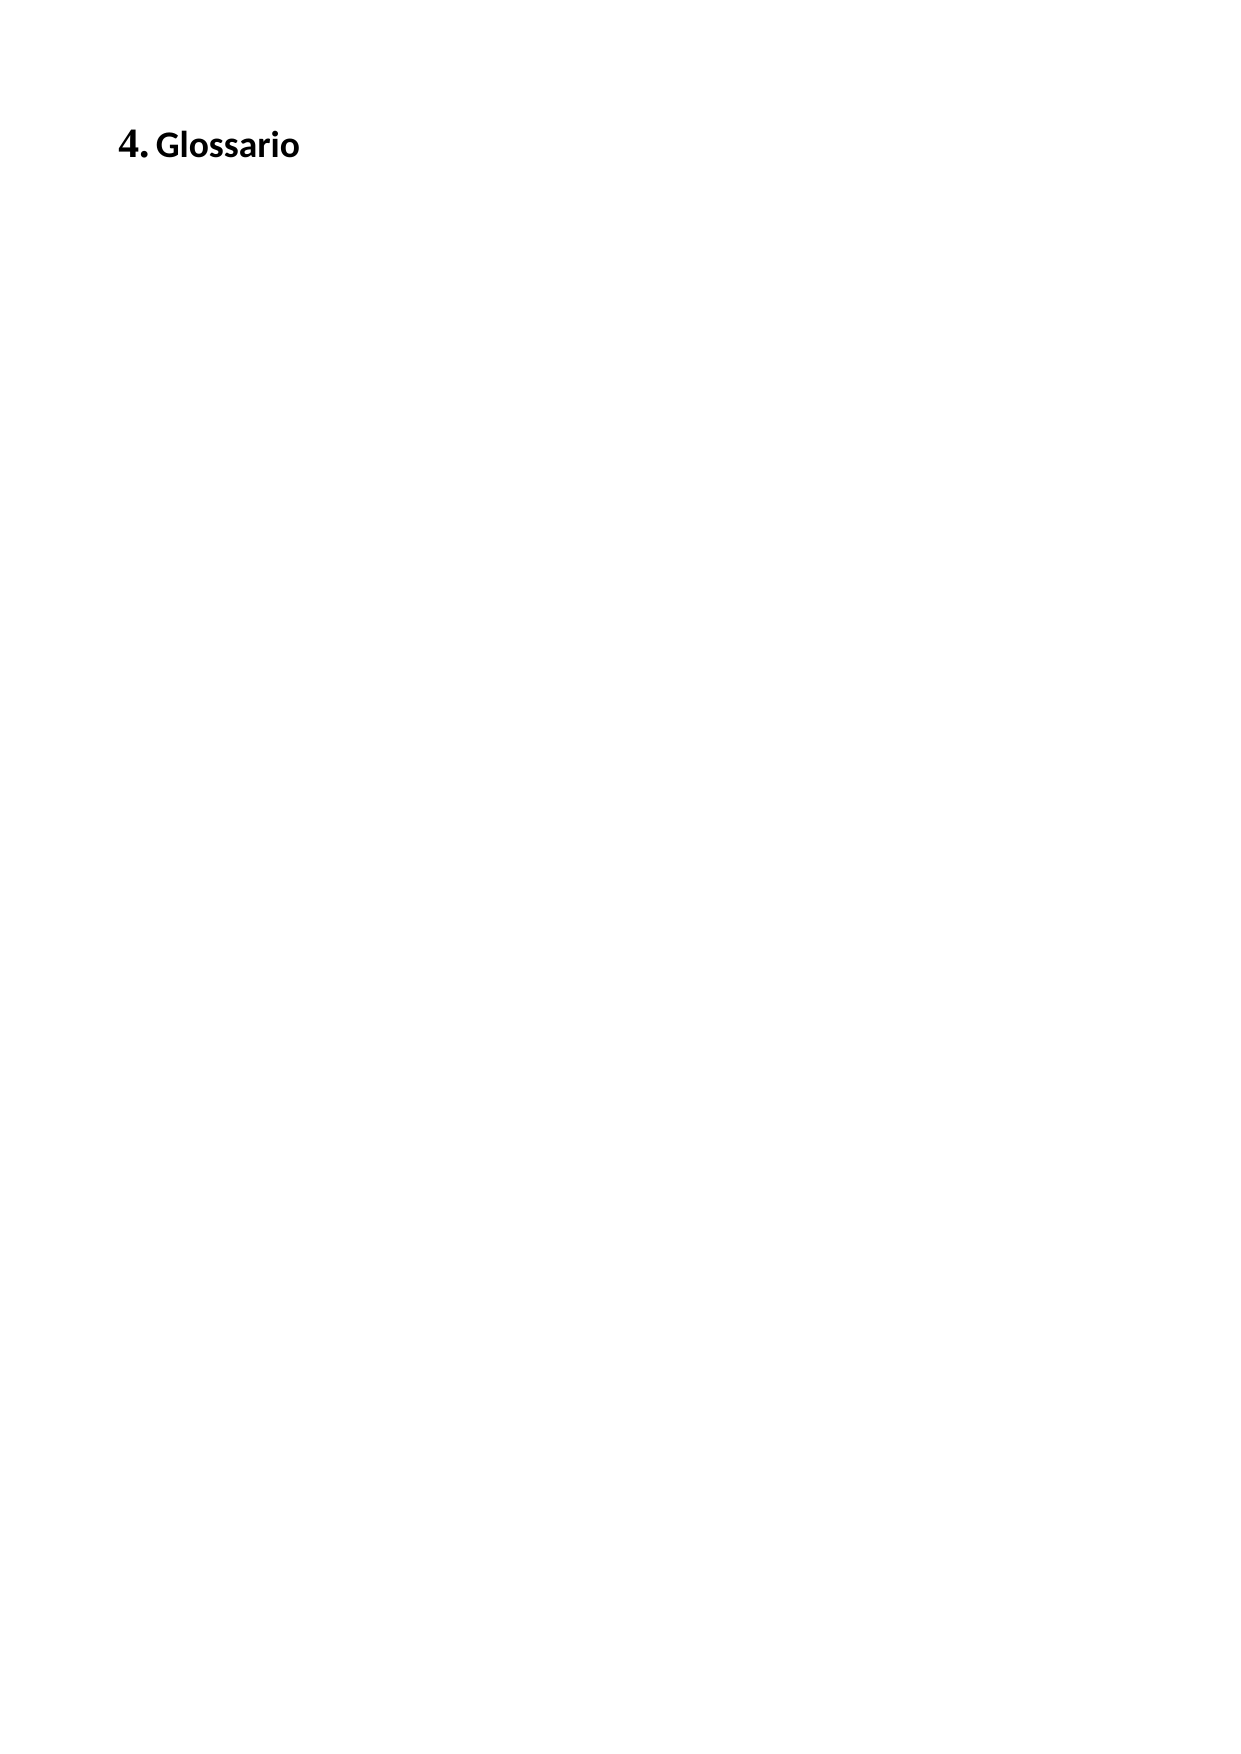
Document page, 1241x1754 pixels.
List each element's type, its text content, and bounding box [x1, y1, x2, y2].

list Glossario [118, 118, 1137, 166]
